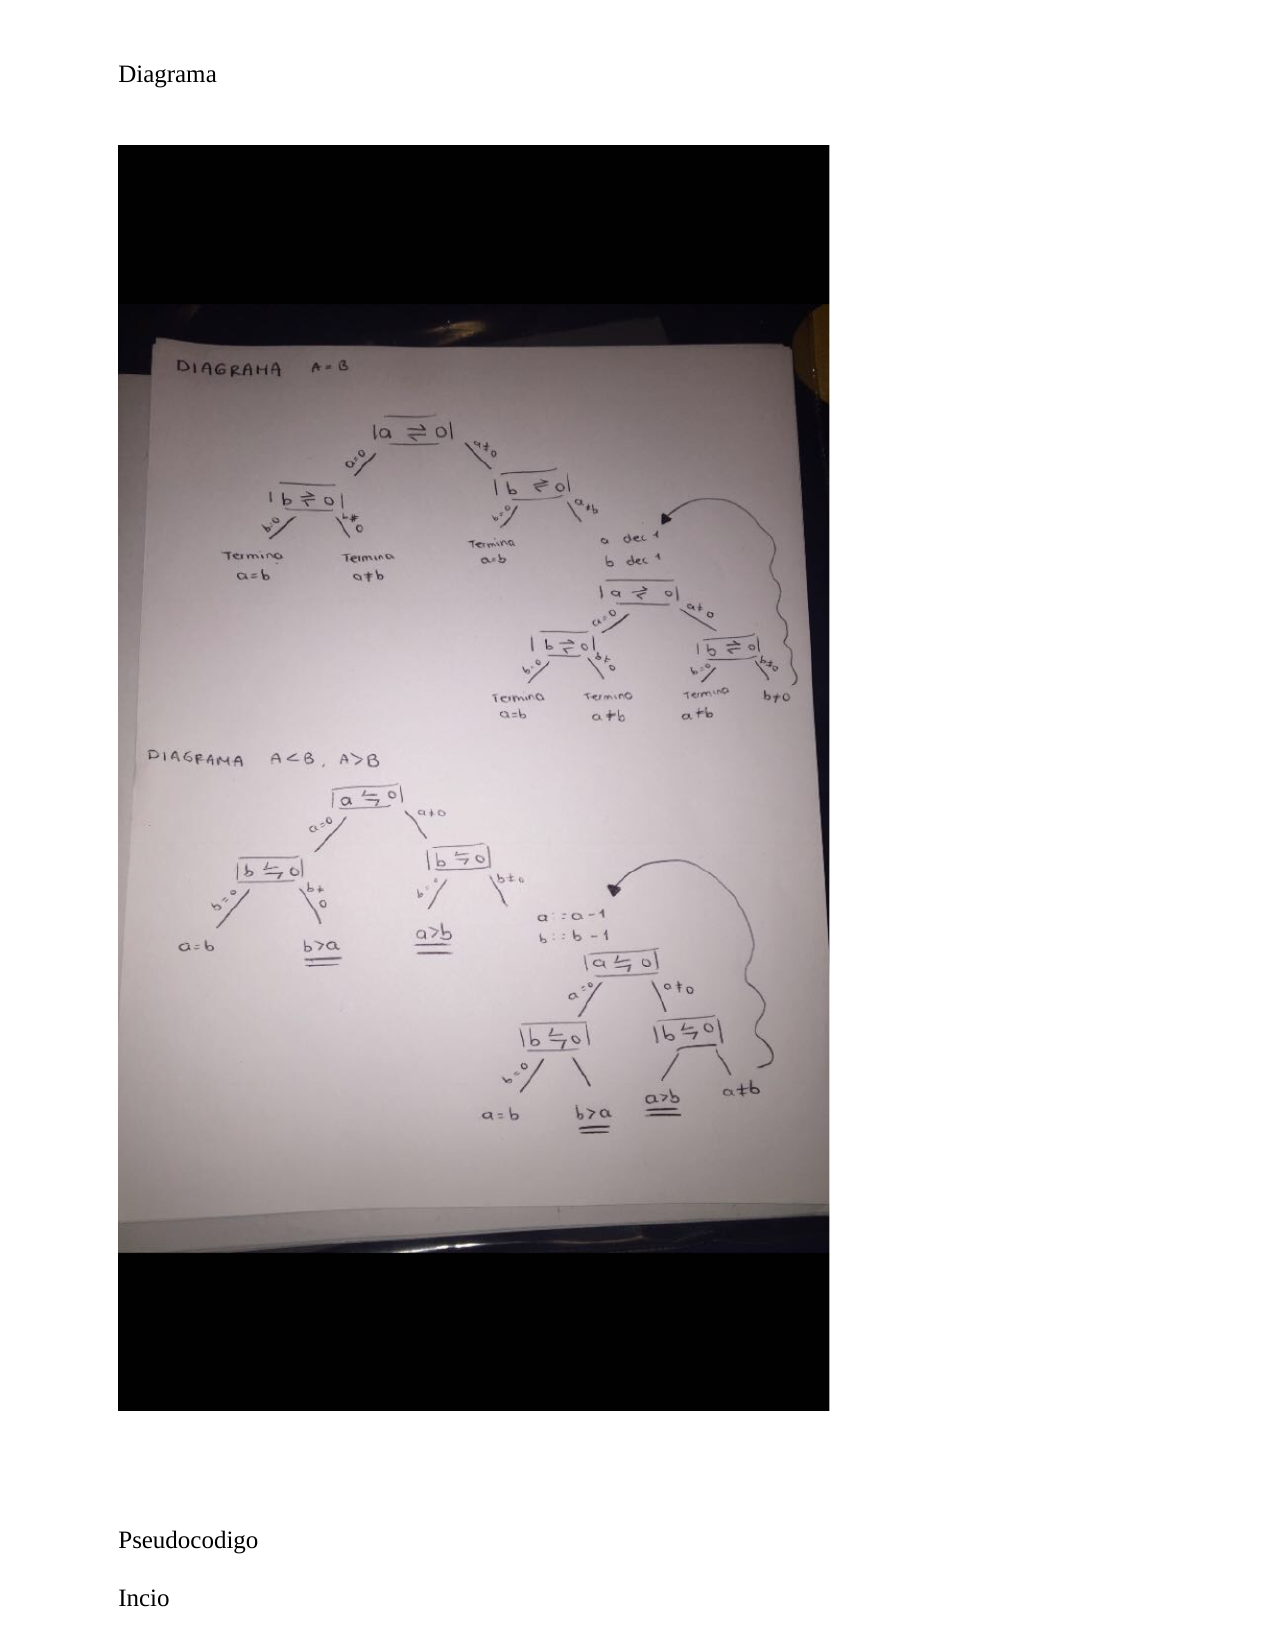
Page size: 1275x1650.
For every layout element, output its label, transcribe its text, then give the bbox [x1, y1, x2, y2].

text Pseudocodigo [118, 1525, 1205, 1554]
text Diagrama [118, 59, 1205, 88]
text Incio [118, 1583, 1205, 1612]
